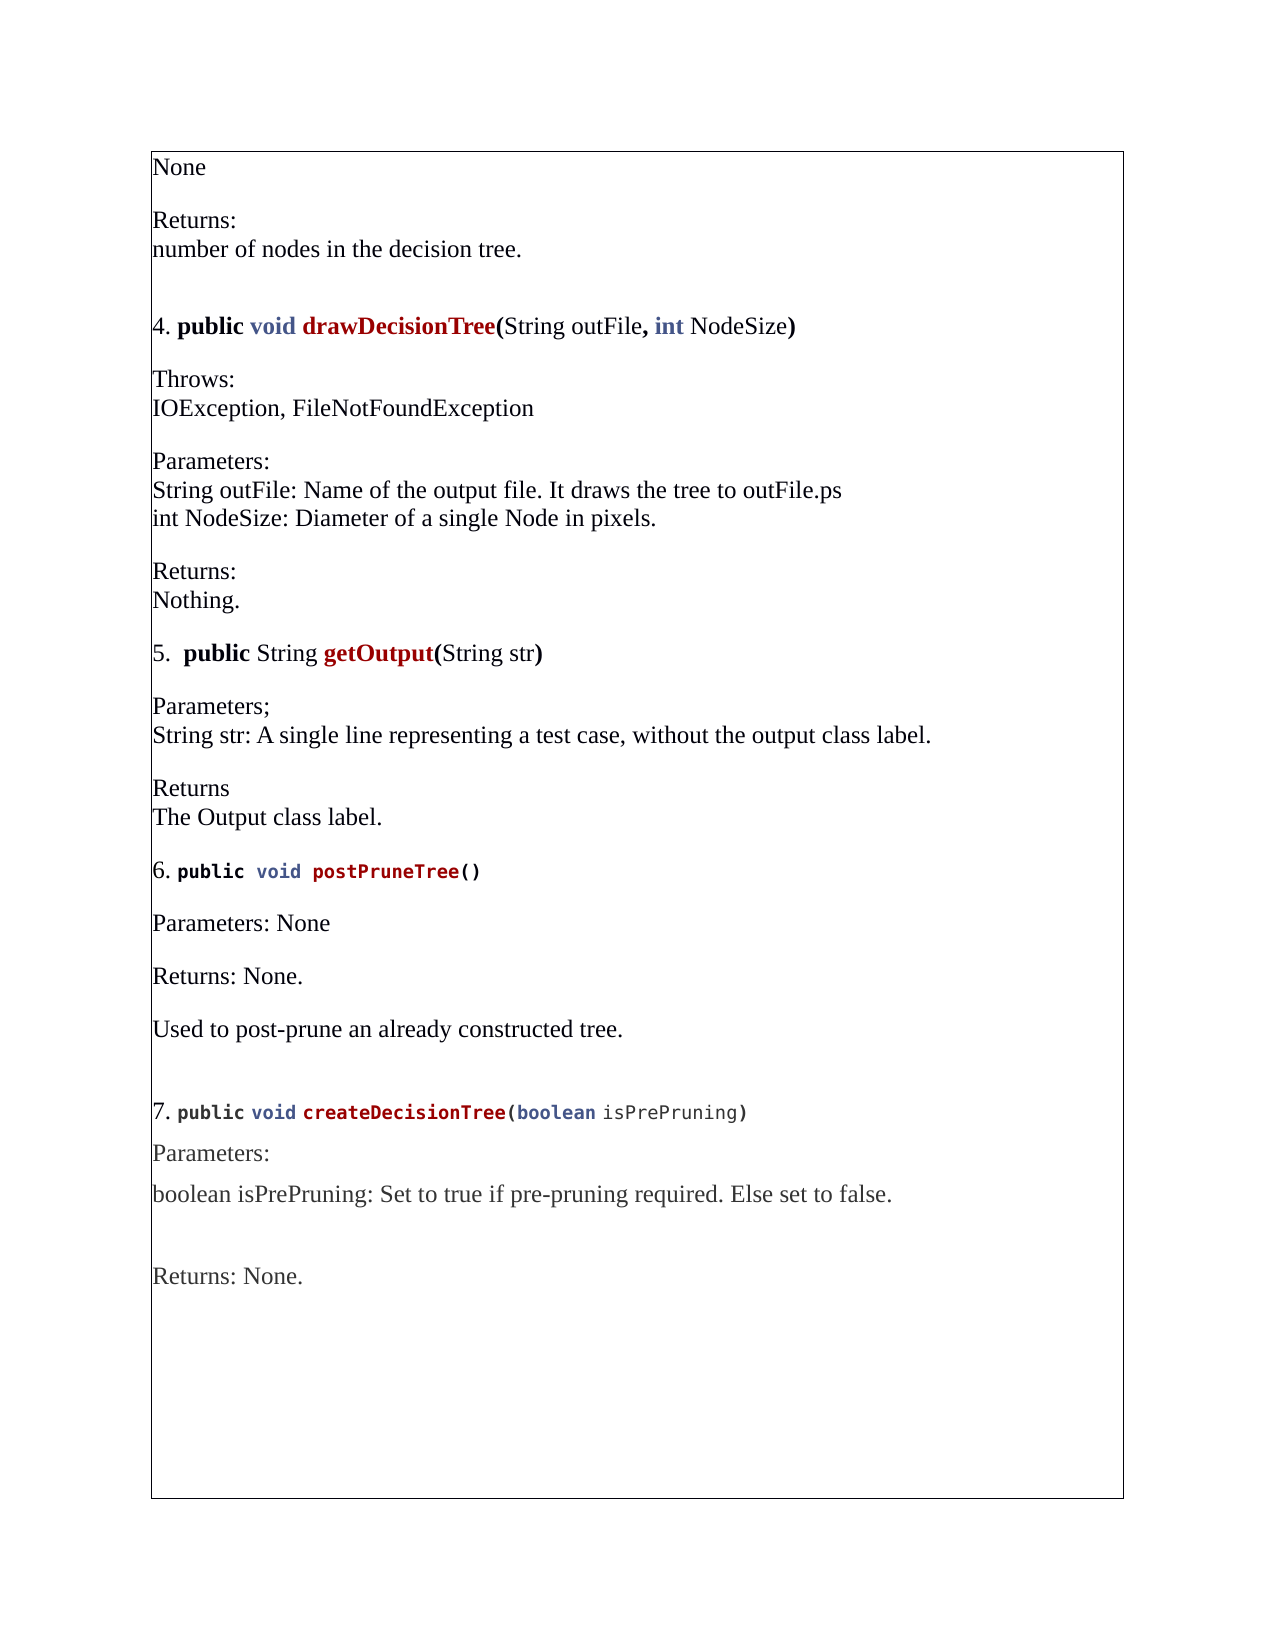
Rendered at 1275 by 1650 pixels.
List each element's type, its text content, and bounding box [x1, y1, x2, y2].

text Returns: None. [152, 961, 1123, 989]
text Parameters: [152, 1138, 1123, 1166]
text String outFile: Name of the output file. It draws the tree to outFile.ps [152, 475, 1123, 503]
text Returns: None. [152, 1261, 1123, 1290]
text Returns [152, 773, 1123, 802]
text Nothing. [152, 585, 1123, 614]
text Parameters: None [152, 908, 1123, 937]
text Returns: [152, 556, 1123, 585]
text 4. public void drawDecisionTree(String outFile, int NodeSize) [152, 311, 1123, 340]
text String str: A single line representing a test case, without the output class label. [152, 720, 1123, 749]
text The Output class label. [152, 802, 1123, 831]
text boolean isPrePruning: Set to true if pre-pruning required. Else set to false. [152, 1179, 1123, 1208]
text Parameters; [152, 691, 1123, 720]
text int NodeSize: Diameter of a single Node in pixels. [152, 503, 1123, 532]
text 5. public String getOutput(String str) [152, 638, 1123, 667]
text IOException, FileNotFoundException [152, 393, 1123, 422]
text Returns: [152, 205, 1123, 234]
text Used to post-prune an already constructed tree. [152, 1014, 1123, 1043]
text 6. public void postPruneTree() [152, 855, 1123, 883]
text 7. public void createDecisionTree(boolean isPrePruning) [152, 1096, 1123, 1125]
text None [152, 152, 1123, 181]
text Parameters: [152, 446, 1123, 475]
text Throws: [152, 364, 1123, 393]
text number of nodes in the decision tree. [152, 234, 1123, 263]
